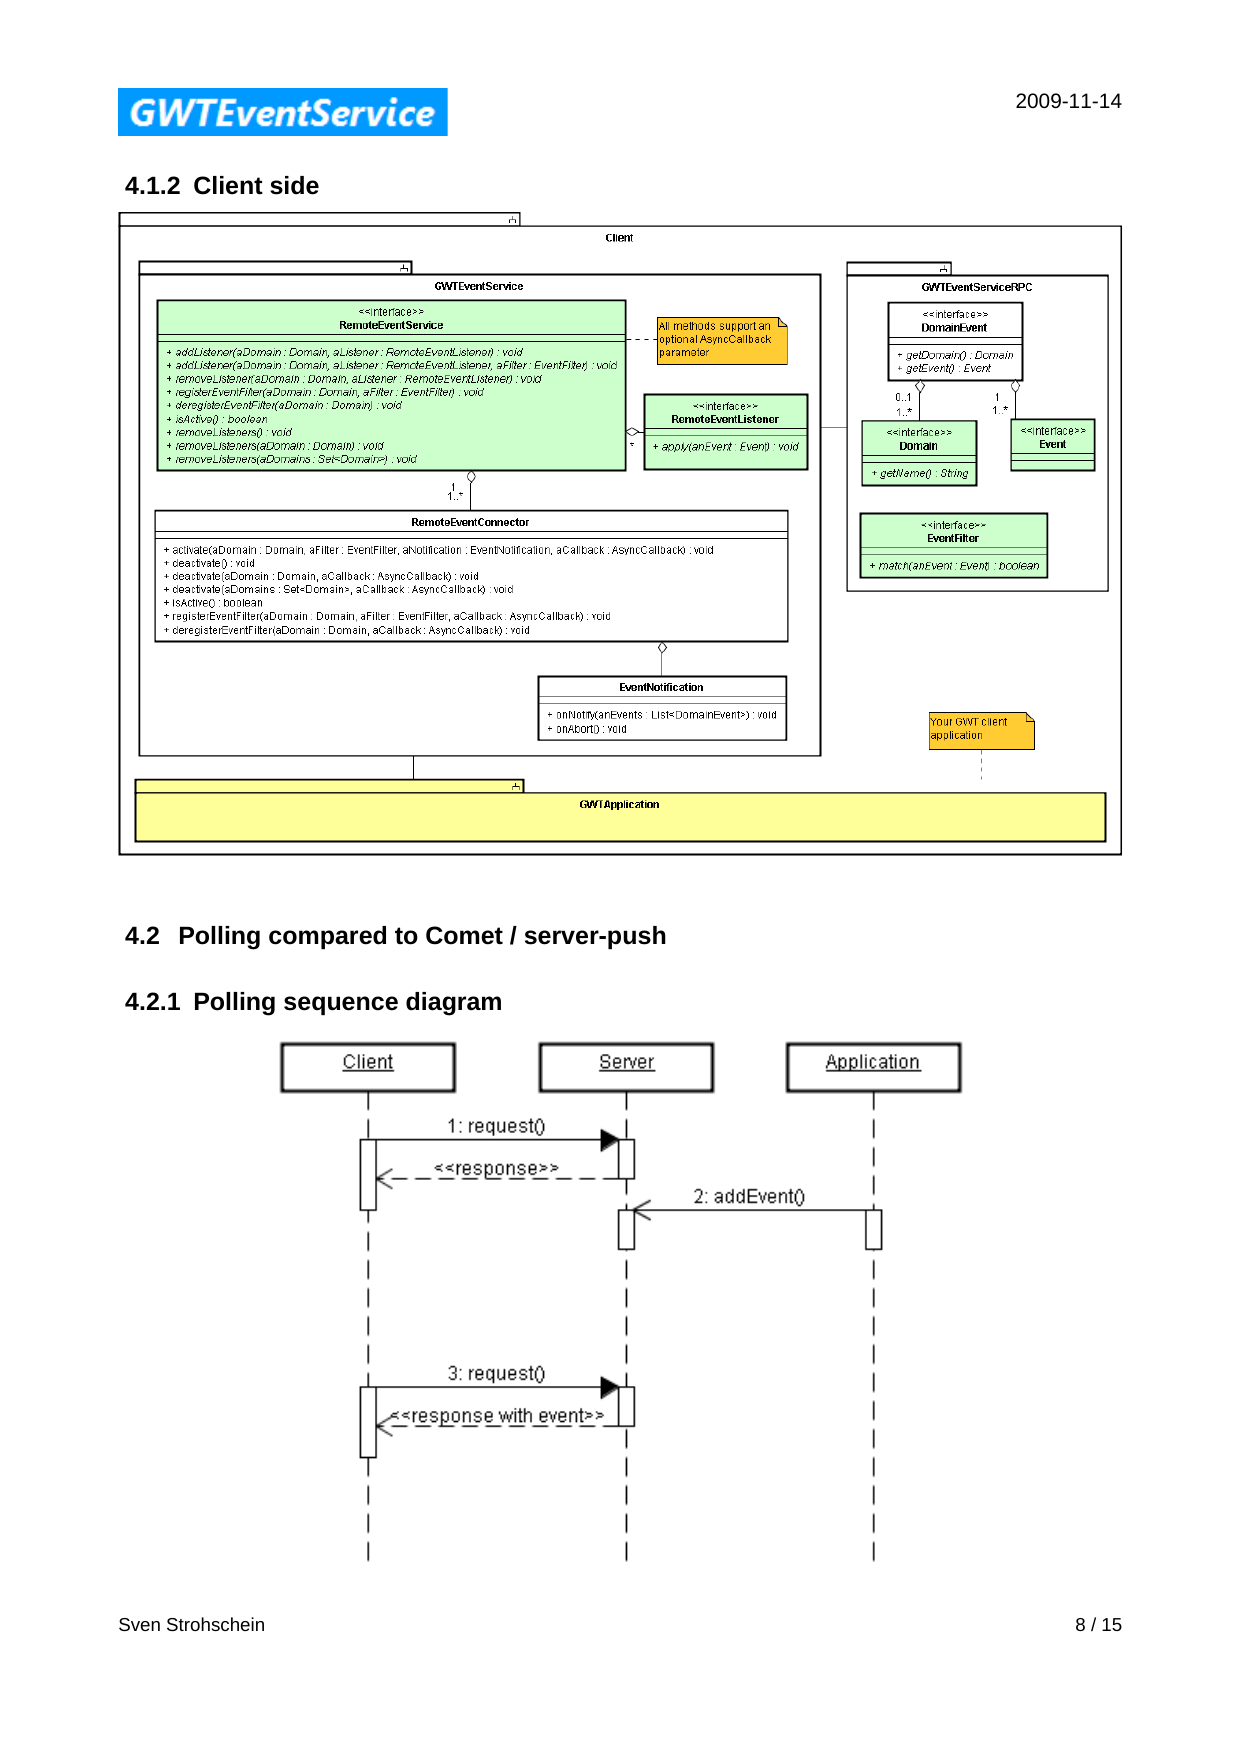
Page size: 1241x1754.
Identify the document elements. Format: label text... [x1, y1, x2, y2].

subtitle Polling sequence diagram [118, 987, 1122, 1016]
subtitle Polling compared to Comet / server-push [118, 921, 1122, 950]
subtitle Client side [118, 171, 1122, 200]
picture [118, 88, 448, 136]
picture [118, 212, 1123, 860]
picture [266, 1028, 974, 1576]
